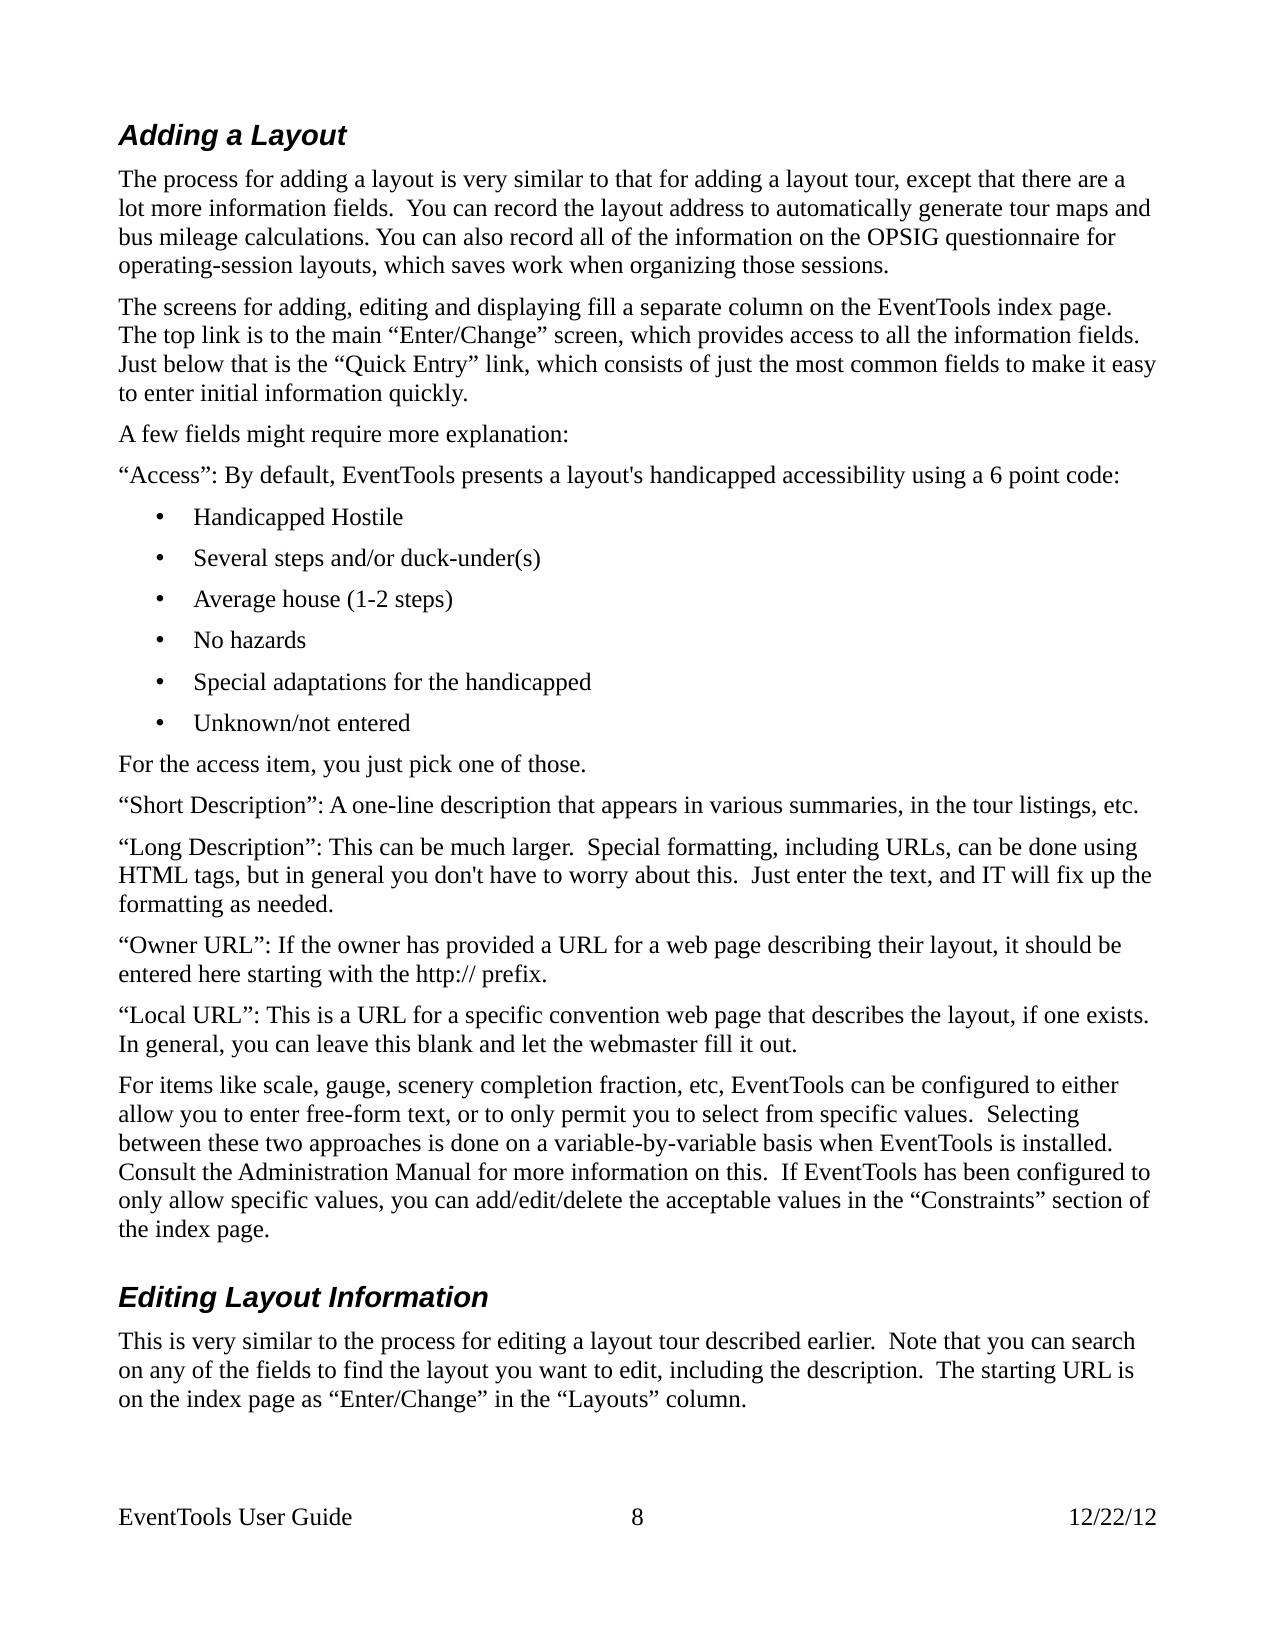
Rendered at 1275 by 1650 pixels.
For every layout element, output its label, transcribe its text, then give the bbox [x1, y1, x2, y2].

text This is very similar to the process for editing a layout tour described earlier. Note that you can search on any of the fields to find the layout you want to edit, including the description. The starting URL is on the index page as “Enter/Change” in the “Layouts” column. [118, 1326, 1157, 1413]
text A few fields might require more explanation: [118, 419, 1157, 448]
text The screens for adding, editing and displaying fill a separate column on the EventTools index page. The top link is to the main “Enter/Change” screen, which provides access to all the information fields. Just below that is the “Quick Entry” link, which consists of just the most common fields to make it easy to enter initial information quickly. [118, 292, 1157, 407]
list Unknown/not entered [156, 708, 1157, 737]
list No hazards [156, 625, 1157, 654]
subtitle Editing Layout Information [118, 1280, 1157, 1314]
text “Access”: By default, EventTools presents a layout's handicapped accessibility using a 6 point code: [118, 460, 1157, 489]
text “Long Description”: This can be much larger. Special formatting, including URLs, can be done using HTML tags, but in general you don't have to worry about this. Just enter the text, and IT will fix up the formatting as needed. [118, 832, 1157, 918]
list Special adaptations for the handicapped [156, 667, 1157, 695]
subtitle Adding a Layout [118, 118, 1157, 152]
text “Short Description”: A one-line description that appears in various summaries, in the tour listings, etc. [118, 790, 1157, 819]
text For the access item, you just pick one of those. [118, 749, 1157, 778]
list Several steps and/or duck-under(s) [156, 543, 1157, 572]
list Average house (1-2 steps) [156, 584, 1157, 613]
text The process for adding a layout is very similar to that for adding a layout tour, except that there are a lot more information fields. You can record the layout address to automatically generate tour maps and bus mileage calculations. You can also record all of the information on the OPSIG questionnaire for operating-session layouts, which saves work when organizing those sessions. [118, 164, 1157, 279]
text For items like scale, gauge, scenery completion fraction, etc, EventTools can be configured to either allow you to enter free-form text, or to only permit you to select from specific values. Selecting between these two approaches is done on a variable-by-variable basis when EventTools is installed. Consult the Administration Manual for more information on this. If EventTools has been configured to only allow specific values, you can add/edit/delete the acceptable values in the “Constraints” section of the index page. [118, 1070, 1157, 1243]
text “Local URL”: This is a URL for a specific convention web page that describes the layout, if one exists. In general, you can leave this blank and let the webmaster fill it out. [118, 1000, 1157, 1058]
text “Owner URL”: If the owner has provided a URL for a web page describing their layout, it should be entered here starting with the http:// prefix. [118, 930, 1157, 988]
list Handicapped Hostile [156, 502, 1157, 530]
